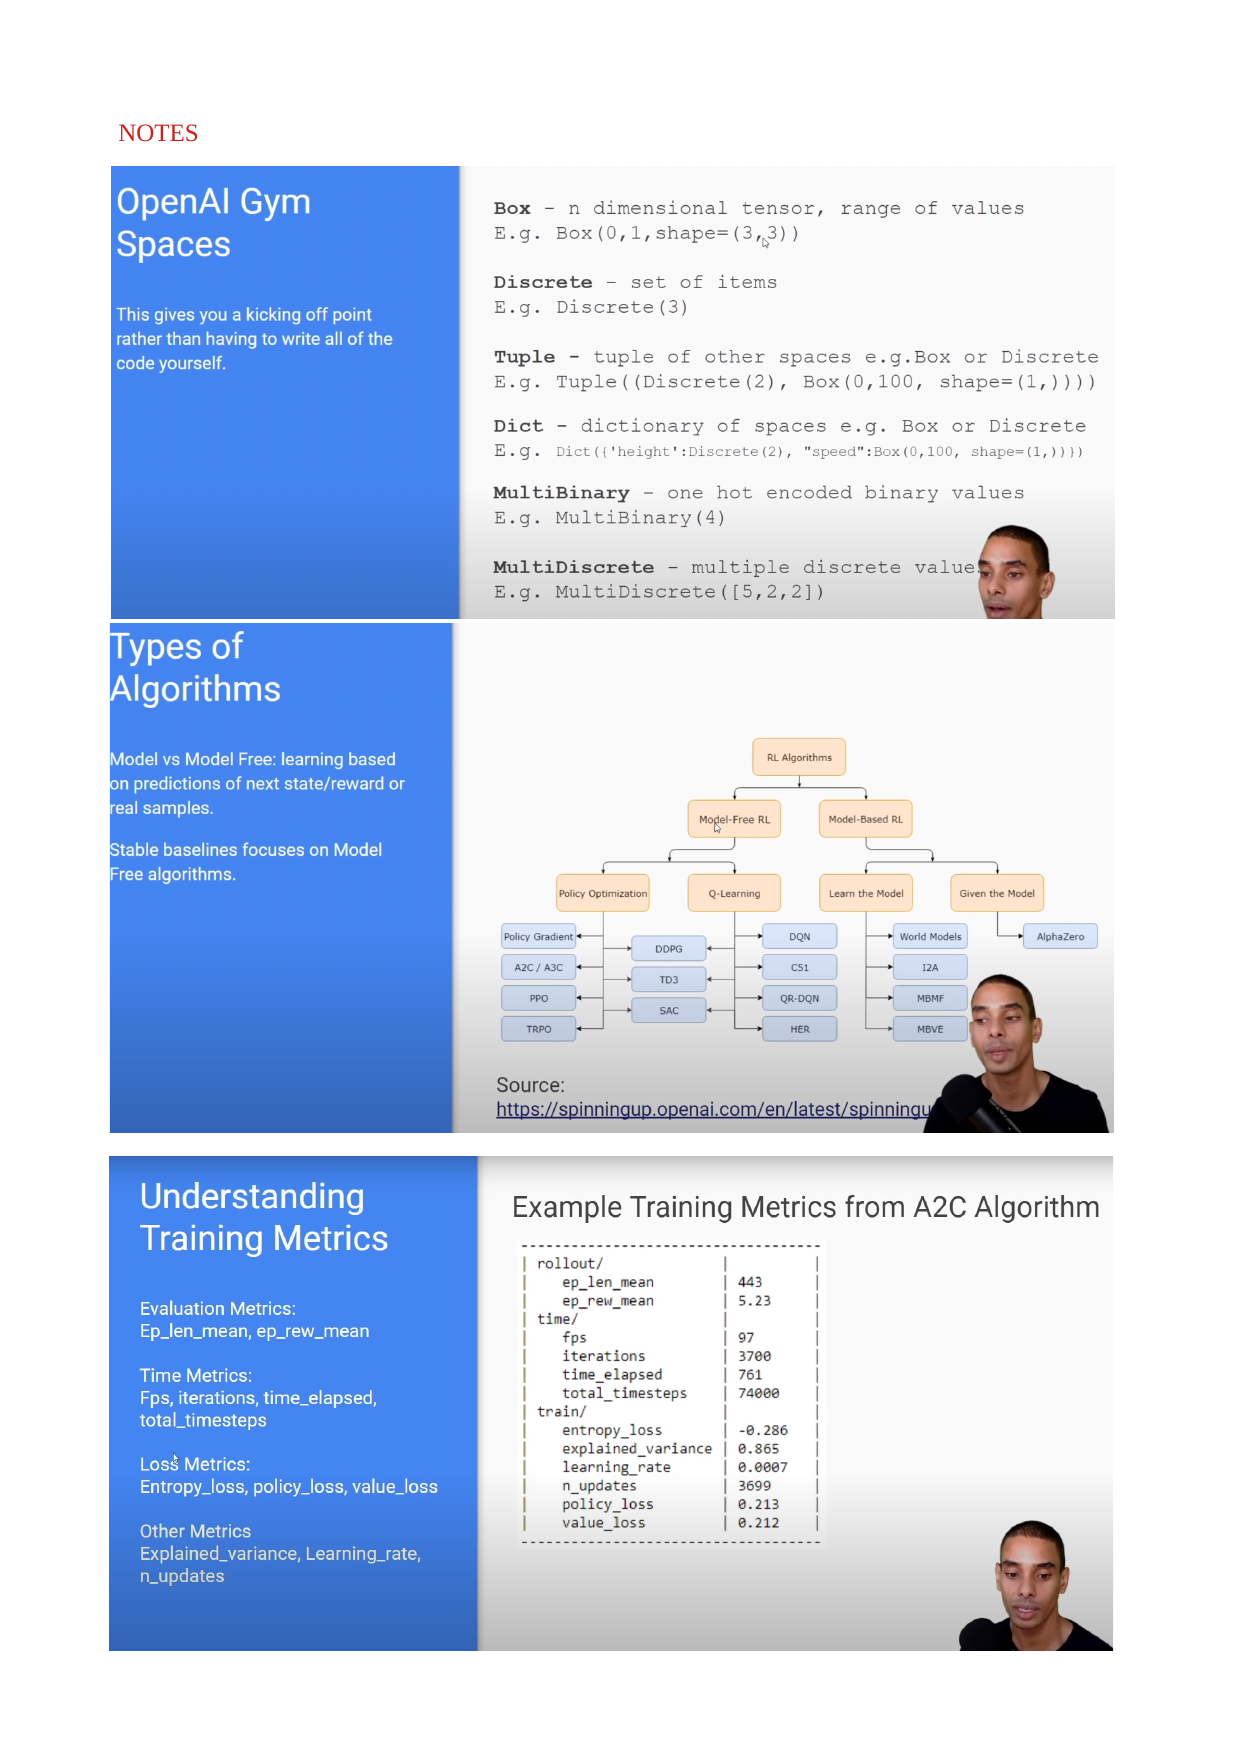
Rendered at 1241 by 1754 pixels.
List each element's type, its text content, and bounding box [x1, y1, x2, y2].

picture [111, 166, 1115, 619]
picture [109, 623, 1114, 1133]
picture [109, 1156, 1114, 1651]
text NOTES [118, 118, 1122, 147]
